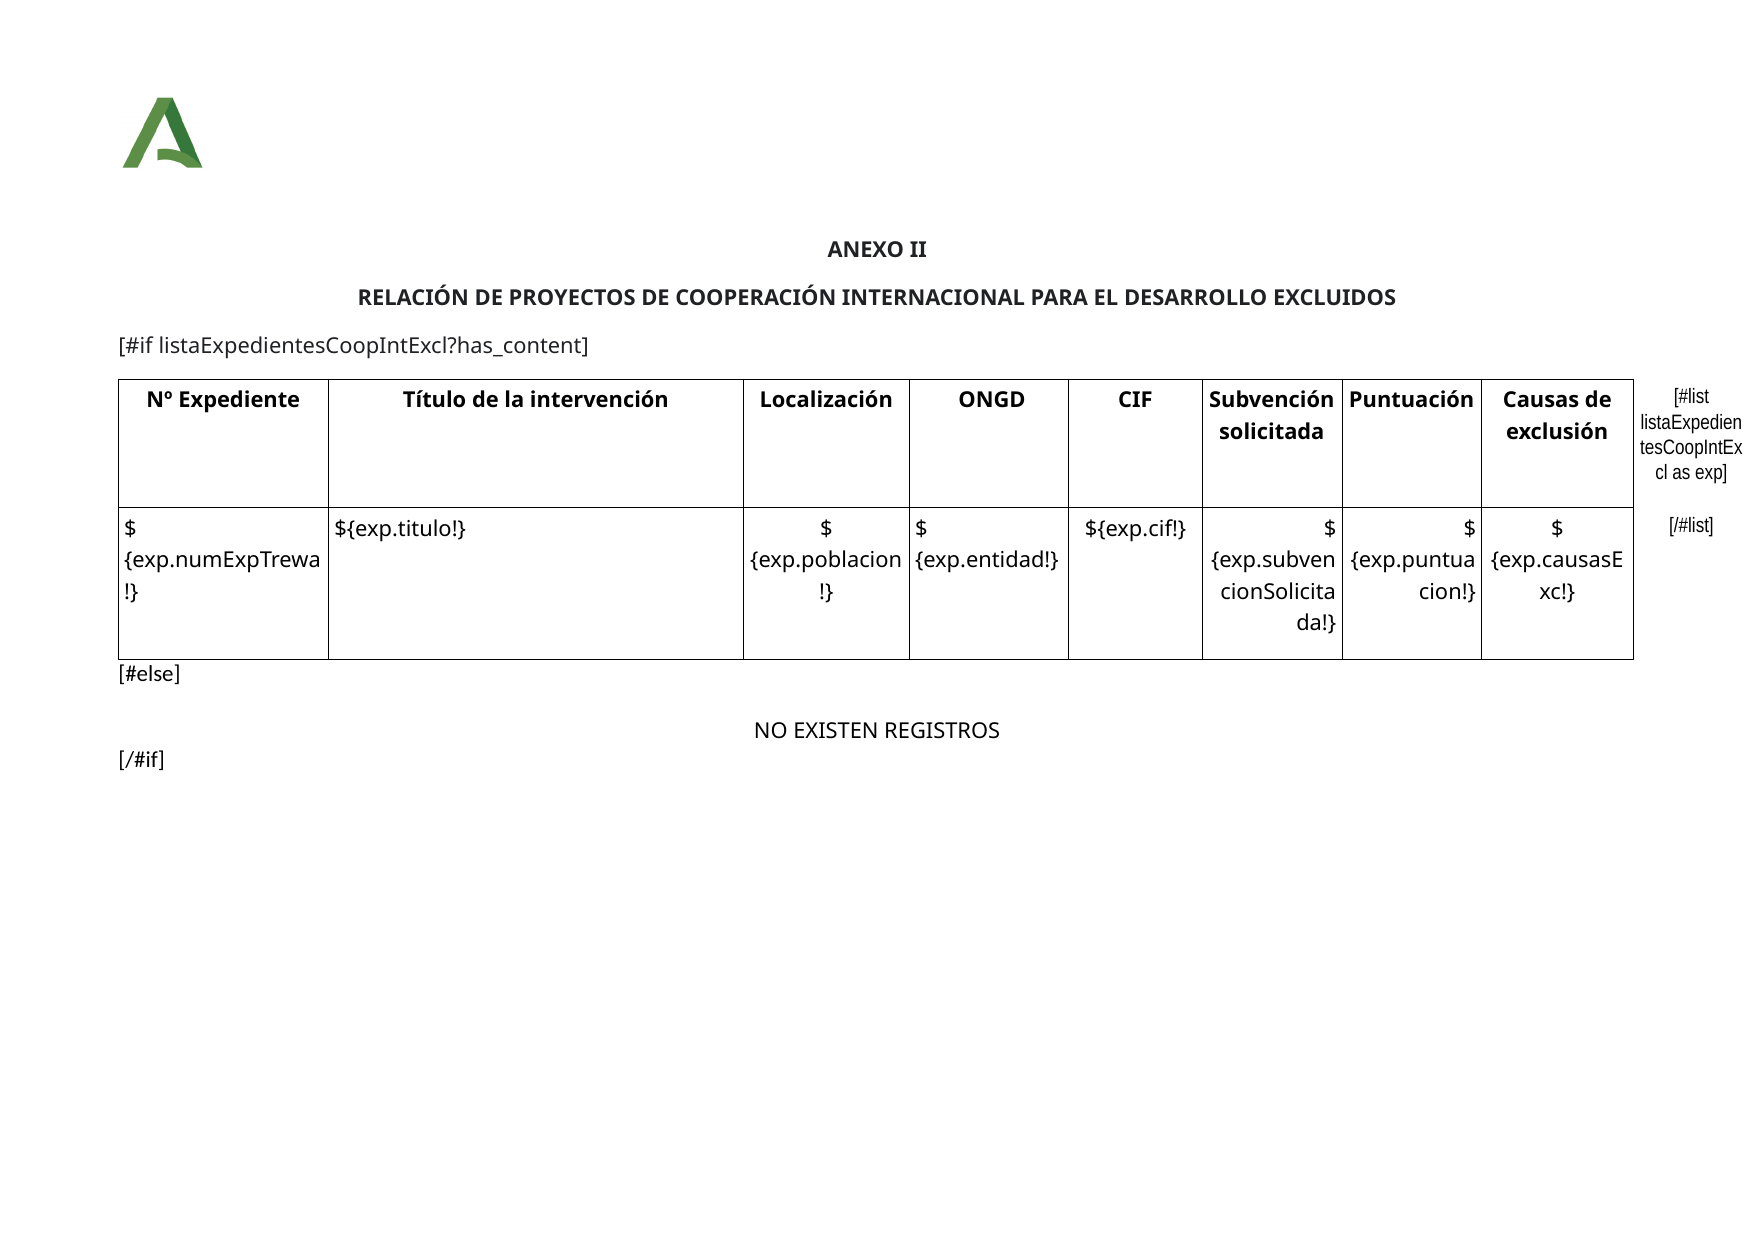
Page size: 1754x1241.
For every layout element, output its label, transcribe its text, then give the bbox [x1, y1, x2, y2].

table_cell ${exp.subvencionSolicitada!} [1203, 508, 1342, 659]
text [/#if] [118, 745, 1636, 773]
table_header Subvención solicitada [1203, 380, 1342, 507]
text NO EXISTEN REGISTROS [118, 716, 1636, 745]
table_header Causas de exclusión [1482, 380, 1633, 507]
table_cell ${exp.cif!} [1069, 508, 1202, 659]
table_header [#list listaExpedientesCoopIntExcl as exp] [1634, 379, 1750, 507]
table_cell ${exp.numExpTrewa!} [119, 508, 328, 659]
text ANEXO II [118, 234, 1636, 264]
text [#if listaExpedientesCoopIntExcl?has_content] [118, 330, 1636, 360]
table_header Título de la intervención [329, 380, 743, 507]
table_cell [/#list] [1634, 507, 1750, 659]
table_header Localización [744, 380, 909, 507]
table_header Nº Expediente [119, 380, 328, 507]
table_cell ${exp.entidad!} [910, 508, 1068, 659]
picture [118, 93, 207, 172]
table_header CIF [1069, 380, 1202, 507]
table_cell ${exp.poblacion!} [744, 508, 909, 659]
table_cell ${exp.puntuacion!} [1343, 508, 1481, 659]
table_header ONGD [910, 380, 1068, 507]
text [#else] [118, 659, 1636, 687]
table_header Puntuación [1343, 380, 1481, 507]
table_cell ${exp.causasExc!} [1482, 508, 1633, 659]
text RELACIÓN DE PROYECTOS DE COOPERACIÓN INTERNACIONAL PARA EL DESARROLLO EXCLUIDOS [118, 282, 1636, 312]
table_cell ${exp.titulo!} [329, 508, 743, 659]
